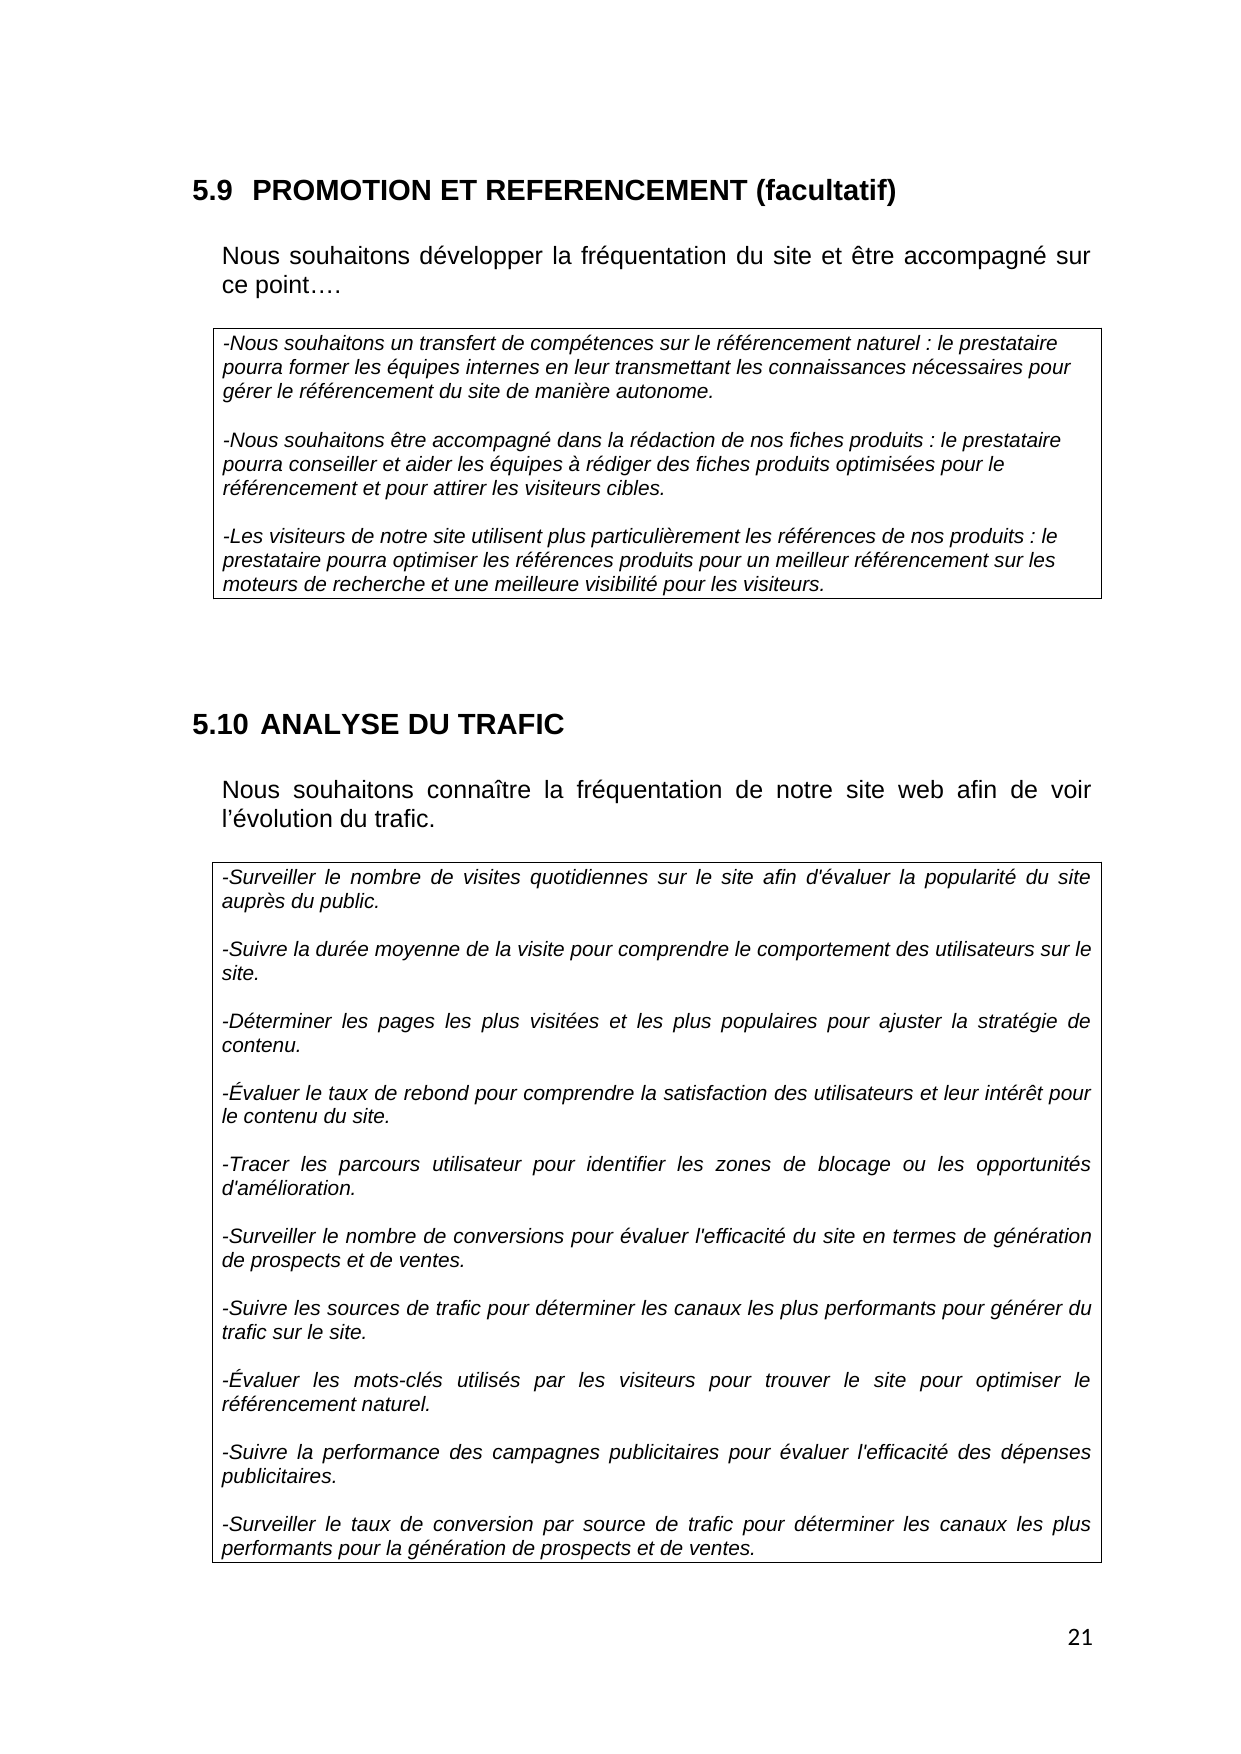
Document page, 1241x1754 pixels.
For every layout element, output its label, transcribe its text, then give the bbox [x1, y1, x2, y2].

subtitle ANALYSE DU TRAFIC [192, 707, 1093, 740]
subtitle PROMOTION ET REFERENCEMENT (facultatif) [192, 173, 1093, 206]
text Nous souhaitons développer la fréquentation du site et être accompagné sur ce point…. [222, 241, 1093, 299]
text -Surveiller le taux de conversion par source de trafic pour déterminer les canaux les plus performants pour la génération de prospects et de ventes. [213, 1508, 1101, 1562]
text -Les visiteurs de notre site utilisent plus particulièrement les références de nos produits : le prestataire pourra optimiser les références produits pour un meilleur référencement sur les moteurs de recherche et une meilleure visibilité pour les visiteurs. [214, 521, 1101, 598]
text -Suivre la performance des campagnes publicitaires pour évaluer l'efficacité des dépenses publicitaires. [213, 1437, 1101, 1488]
text -Déterminer les pages les plus visitées et les plus populaires pour ajuster la stratégie de contenu. [213, 1005, 1101, 1056]
text -Suivre les sources de trafic pour déterminer les canaux les plus performants pour générer du trafic sur le site. [213, 1293, 1101, 1344]
text -Tracer les parcours utilisateur pour identifier les zones de blocage ou les opportunités d'amélioration. [213, 1149, 1101, 1200]
text -Suivre la durée moyenne de la visite pour comprendre le comportement des utilisateurs sur le site. [213, 933, 1101, 984]
text -Évaluer les mots-clés utilisés par les visiteurs pour trouver le site pour optimiser le référencement naturel. [213, 1365, 1101, 1416]
text Nous souhaitons connaître la fréquentation de notre site web afin de voir l’évolution du trafic. [222, 775, 1093, 833]
text -Évaluer le taux de rebond pour comprendre la satisfaction des utilisateurs et leur intérêt pour le contenu du site. [213, 1077, 1101, 1128]
text -Nous souhaitons être accompagné dans la rédaction de nos fiches produits : le prestataire pourra conseiller et aider les équipes à rédiger des fiches produits optimisées pour le référencement et pour attirer les visiteurs cibles. [214, 424, 1101, 499]
text -Surveiller le nombre de visites quotidiennes sur le site afin d'évaluer la popularité du site auprès du public. [213, 863, 1101, 913]
text -Surveiller le nombre de conversions pour évaluer l'efficacité du site en termes de génération de prospects et de ventes. [213, 1221, 1101, 1272]
text -Nous souhaitons un transfert de compétences sur le référencement naturel : le prestataire pourra former les équipes internes en leur transmettant les connaissances nécessaires pour gérer le référencement du site de manière autonome. [214, 329, 1101, 402]
